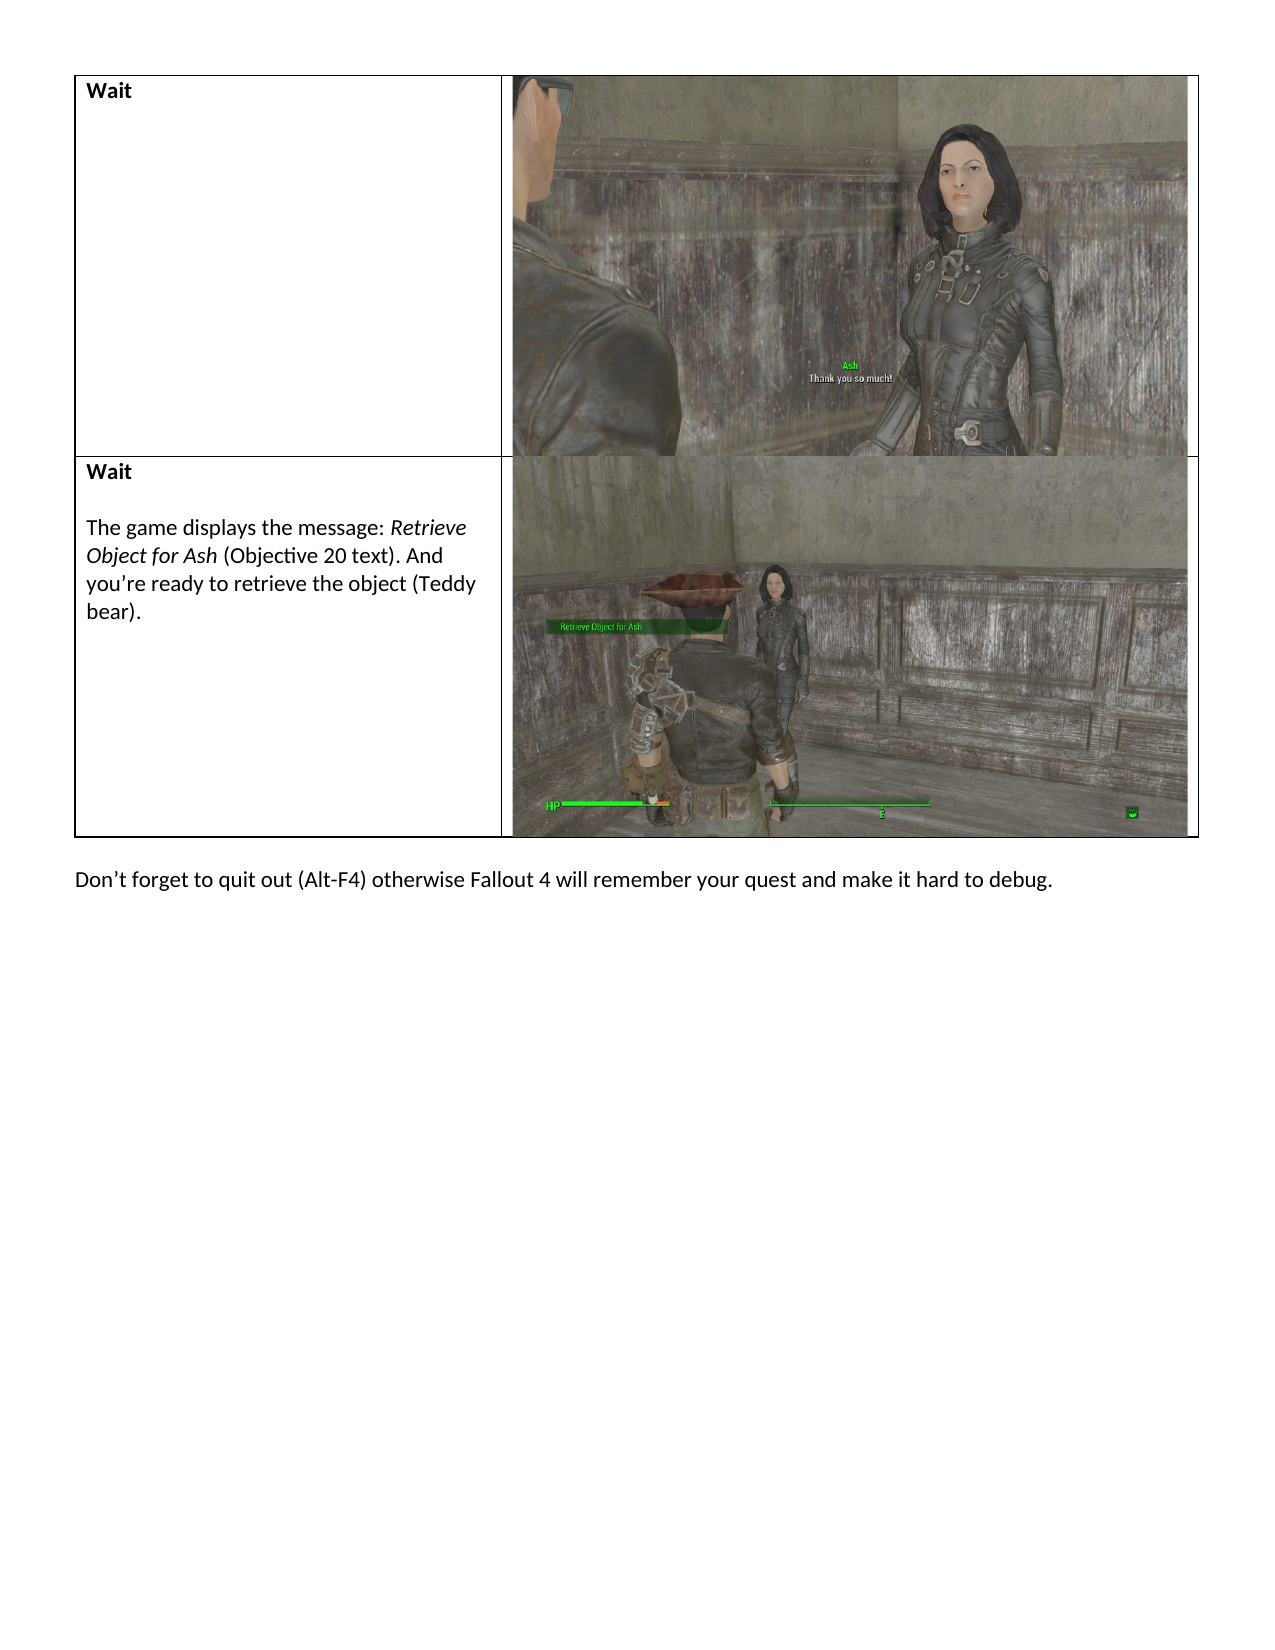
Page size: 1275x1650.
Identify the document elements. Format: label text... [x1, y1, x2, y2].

table_cell Wait The game displays the message: Retrieve Object for Ash (Objective 20 text). And you’re ready to retrieve the object (Teddy bear). [76, 457, 501, 836]
text Don’t forget to quit out (Alt-F4) otherwise Fallout 4 will remember your quest and make it hard to debug. [75, 866, 1200, 893]
table_cell [502, 76, 512, 456]
table_cell [502, 457, 512, 836]
table_cell [1188, 457, 1198, 836]
table_cell Wait [76, 76, 501, 456]
table_cell [1188, 76, 1198, 456]
